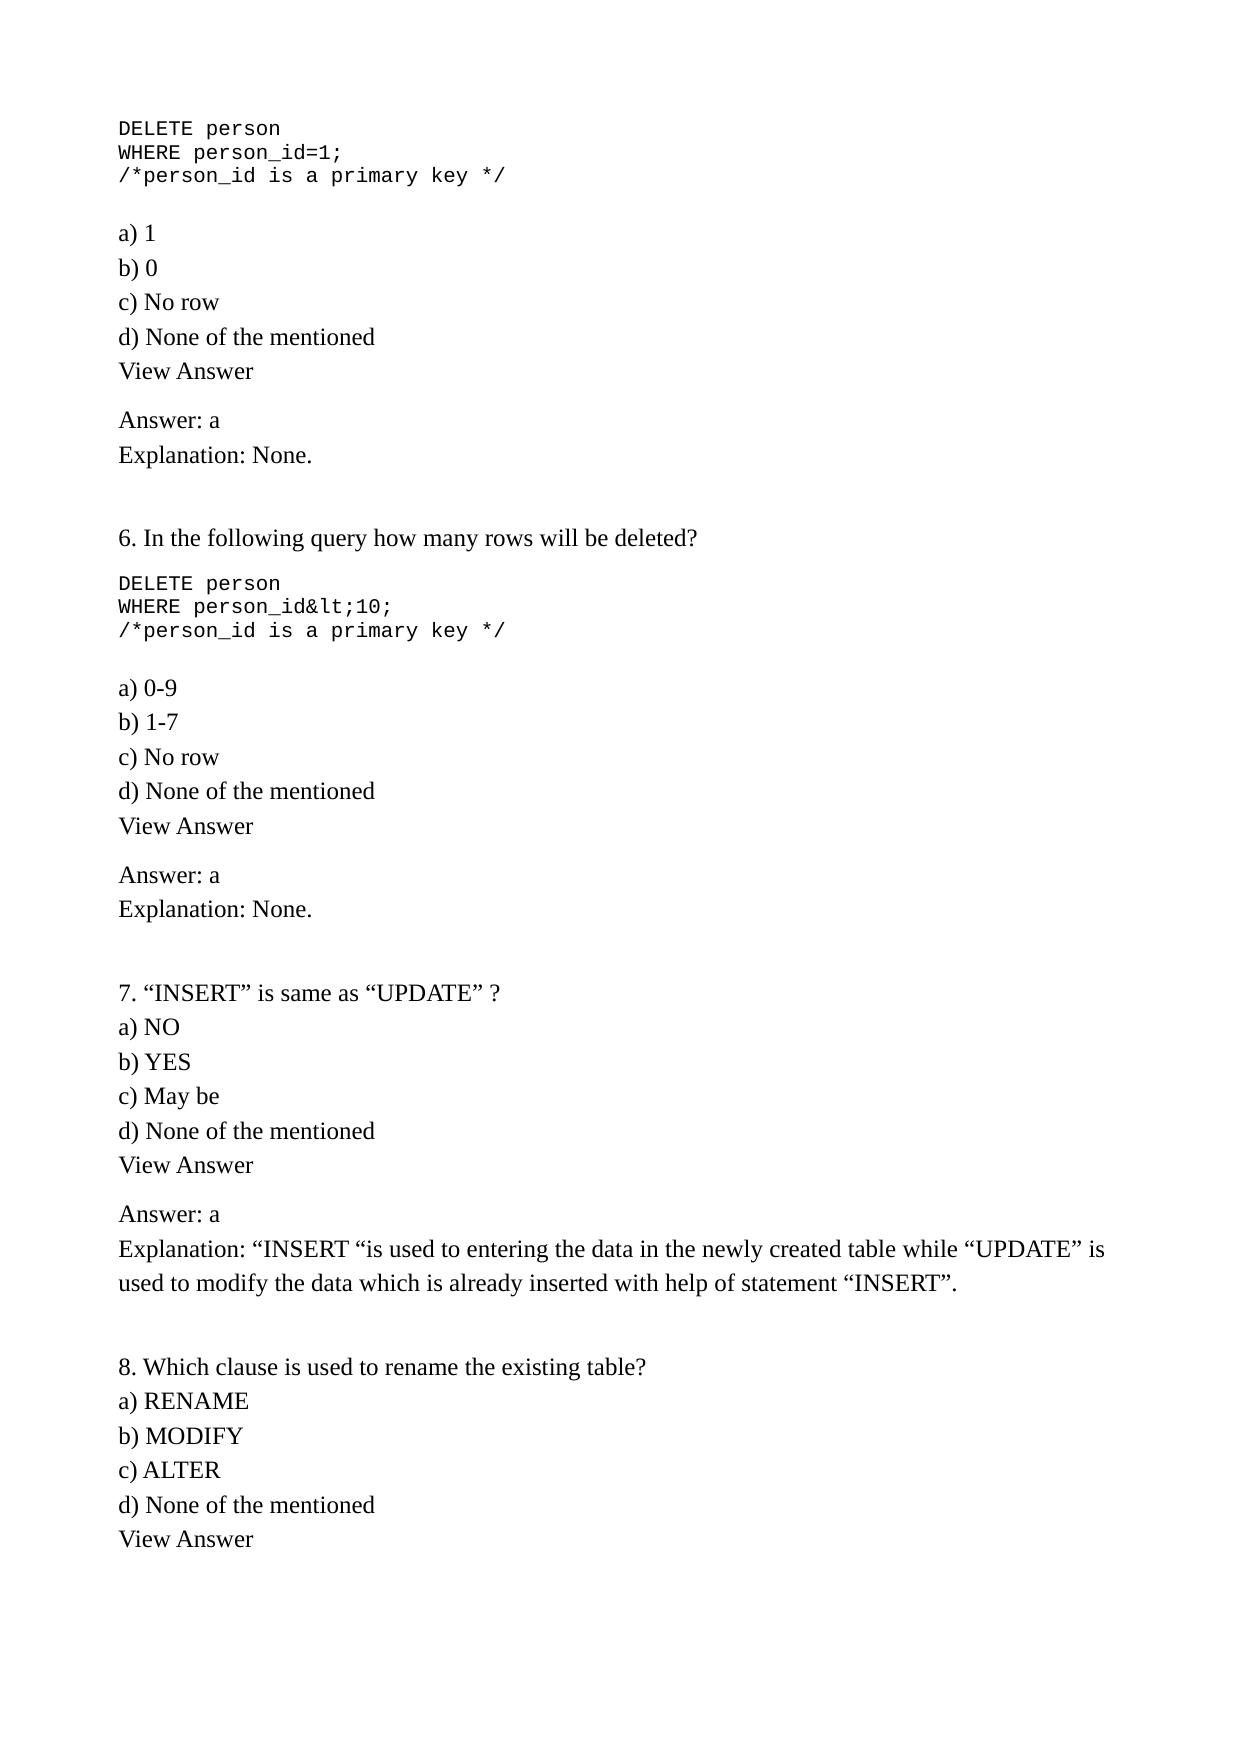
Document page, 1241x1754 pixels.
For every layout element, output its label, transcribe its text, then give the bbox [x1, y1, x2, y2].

text Answer: a Explanation: “INSERT “is used to entering the data in the newly created table while “UPDATE” is used to modify the data which is already inserted with help of statement “INSERT”. [118, 1199, 1122, 1332]
text WHERE person_id=1; [118, 142, 1122, 165]
text a) 1 b) 0 c) No row d) None of the mentioned View Answer [118, 218, 1122, 385]
text WHERE person_id&lt;10; [118, 596, 1122, 620]
text Answer: a Explanation: None. [118, 406, 1122, 503]
text /*person_id is a primary key */ [118, 165, 1122, 189]
text 8. Which clause is used to rename the existing table? a) RENAME b) MODIFY c) ALTER d) None of the mentioned View Answer [118, 1352, 1122, 1553]
text DELETE person [118, 573, 1122, 596]
text Answer: a Explanation: None. [118, 860, 1122, 958]
text 7. “INSERT” is same as “UPDATE” ? a) NO b) YES c) May be d) None of the mentioned View Answer [118, 978, 1122, 1179]
text 6. In the following query how many rows will be deleted? [118, 523, 1122, 552]
text a) 0-9 b) 1-7 c) No row d) None of the mentioned View Answer [118, 673, 1122, 840]
text /*person_id is a primary key */ [118, 620, 1122, 643]
text DELETE person [118, 118, 1122, 142]
